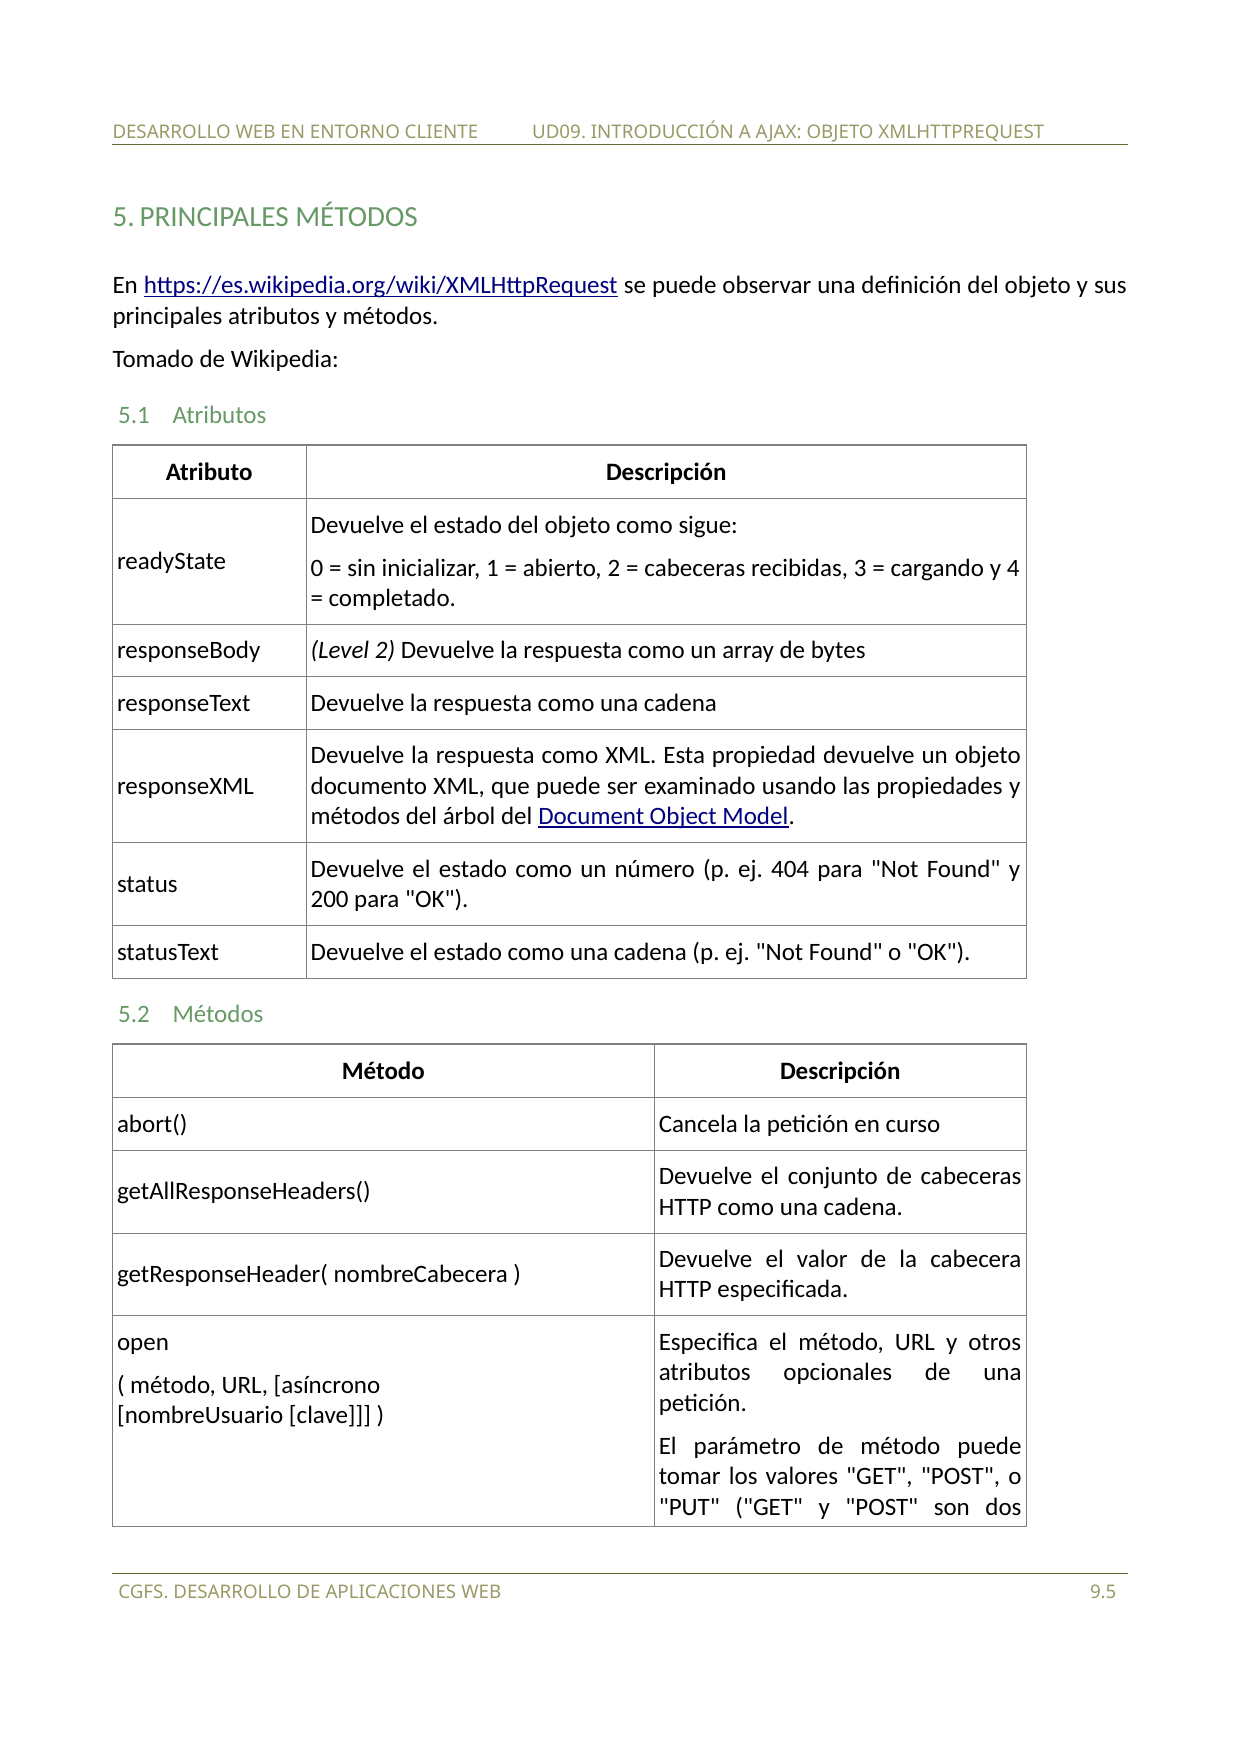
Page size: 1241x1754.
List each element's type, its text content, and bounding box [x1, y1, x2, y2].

table_cell Devuelve el estado como una cadena (p. ej. "Not Found" o "OK"). [307, 926, 1026, 977]
table_cell getResponseHeader( nombreCabecera ) [113, 1234, 654, 1315]
table_cell Devuelve el estado como un número (p. ej. 404 para "Not Found" y 200 para "OK"). [307, 843, 1026, 925]
subtitle Métodos [112, 998, 1128, 1028]
subtitle Atributos [112, 399, 1128, 429]
table_cell Cancela la petición en curso [655, 1098, 1026, 1149]
table_header Método [113, 1045, 654, 1097]
table_cell Devuelve la respuesta como XML. Esta propiedad devuelve un objeto documento XML, que puede ser examinado usando las propiedades y métodos del árbol del Document Object Model. [307, 730, 1026, 842]
table_cell open ( método, URL, [asíncrono [nombreUsuario [clave]]] ) [113, 1316, 654, 1526]
table_cell Devuelve el valor de la cabecera HTTP especificada. [655, 1234, 1026, 1315]
text En https://es.wikipedia.org/wiki/XMLHttpRequest se puede observar una definición del objeto y sus principales atributos y métodos. [112, 270, 1128, 331]
table_cell abort() [113, 1098, 654, 1149]
table_header Descripción [307, 446, 1026, 498]
table_cell readyState [113, 499, 306, 624]
table_cell responseXML [113, 730, 306, 842]
subtitle Principales métodos [112, 198, 1128, 234]
table_header Descripción [655, 1045, 1026, 1097]
table_cell (Level 2) Devuelve la respuesta como un array de bytes [307, 625, 1026, 676]
table_cell responseBody [113, 625, 306, 676]
table_cell status [113, 843, 306, 925]
table_cell responseText [113, 677, 306, 729]
table_cell Devuelve el estado del objeto como sigue: 0 = sin inicializar, 1 = abierto, 2 = cabeceras recibidas, 3 = cargando y 4 = completado. [307, 499, 1026, 624]
table_cell statusText [113, 926, 306, 977]
text Tomado de Wikipedia: [112, 343, 1128, 374]
table_cell getAllResponseHeaders() [113, 1151, 654, 1232]
table_cell Devuelve el conjunto de cabeceras HTTP como una cadena. [655, 1151, 1026, 1232]
table_header Atributo [113, 446, 306, 498]
table_cell Especifica el método, URL y otros atributos opcionales de una petición. El parámetro de método puede tomar los valores "GET", "POST", o "PUT" ("GET" y "POST" son dos [655, 1316, 1026, 1526]
table_cell Devuelve la respuesta como una cadena [307, 677, 1026, 729]
